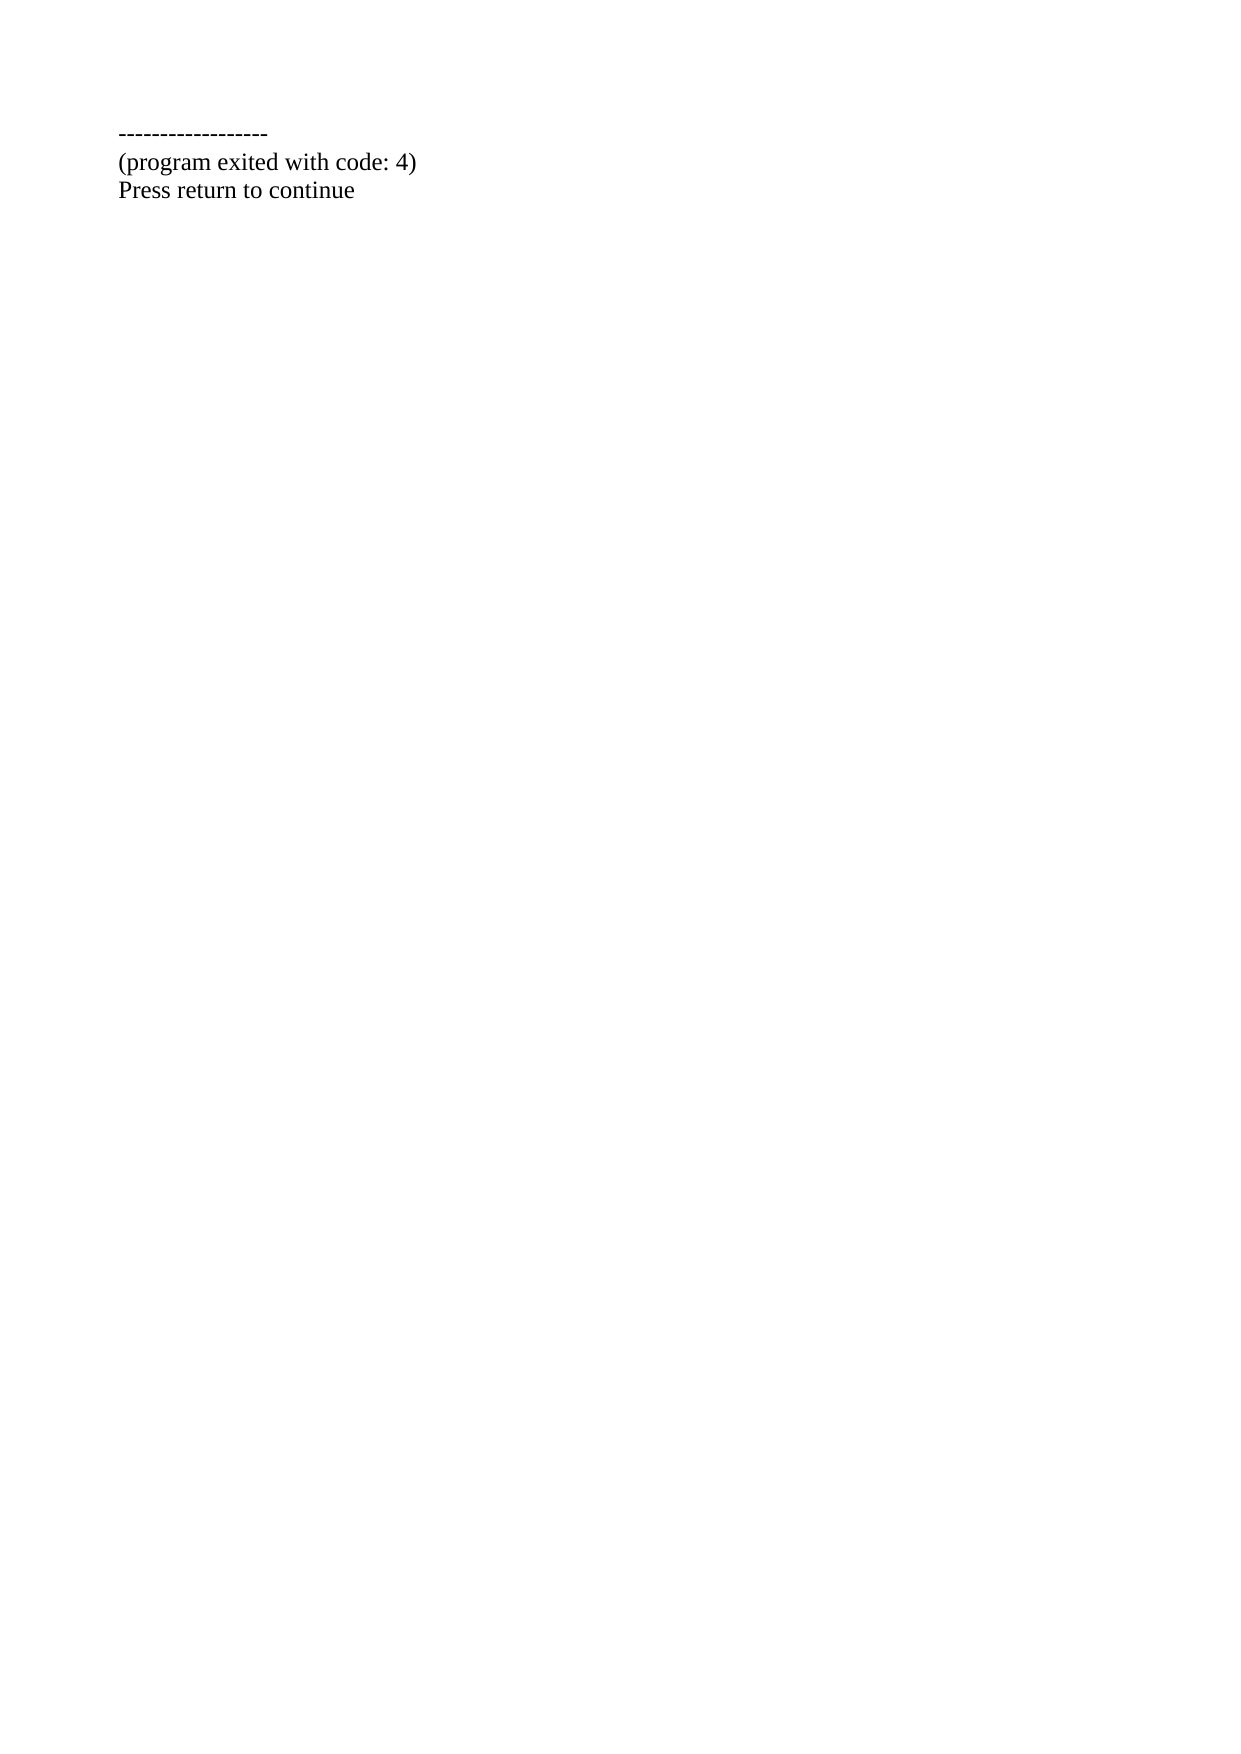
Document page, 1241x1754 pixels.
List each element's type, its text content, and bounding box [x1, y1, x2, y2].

text (program exited with code: 4) [118, 147, 1122, 176]
text ------------------ [118, 118, 1122, 147]
text Press return to continue [118, 176, 1122, 204]
